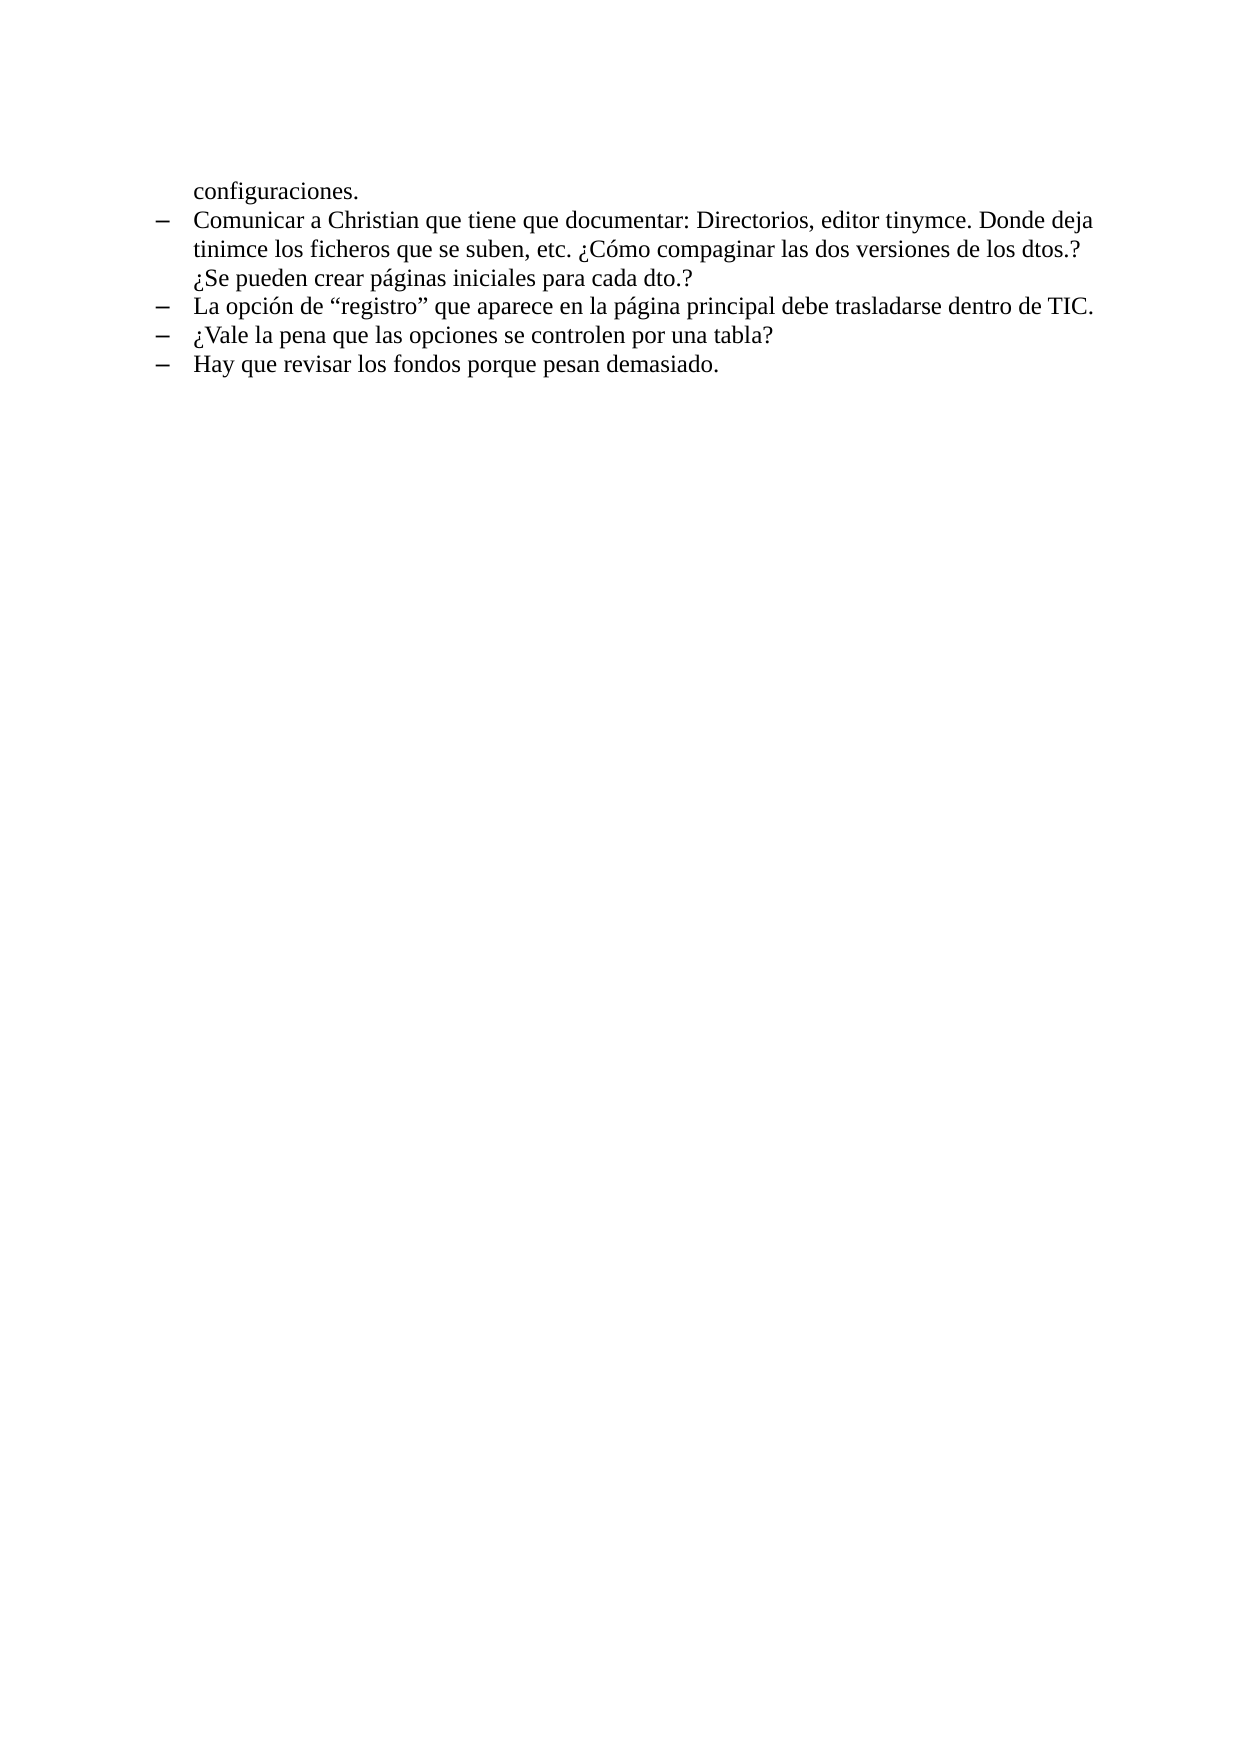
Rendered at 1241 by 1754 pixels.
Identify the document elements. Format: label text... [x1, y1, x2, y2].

list La opción de “registro” que aparece en la página principal debe trasladarse dentro de TIC. [156, 291, 1122, 320]
list ¿Vale la pena que las opciones se controlen por una tabla? [156, 320, 1122, 349]
list Hay que revisar los fondos porque pesan demasiado. [156, 349, 1122, 378]
list configuraciones. [156, 176, 1122, 205]
list Comunicar a Christian que tiene que documentar: Directorios, editor tinymce. Donde deja tinimce los ficheros que se suben, etc. ¿Cómo compaginar las dos versiones de los dtos.? ¿Se pueden crear páginas iniciales para cada dto.? [156, 205, 1122, 291]
